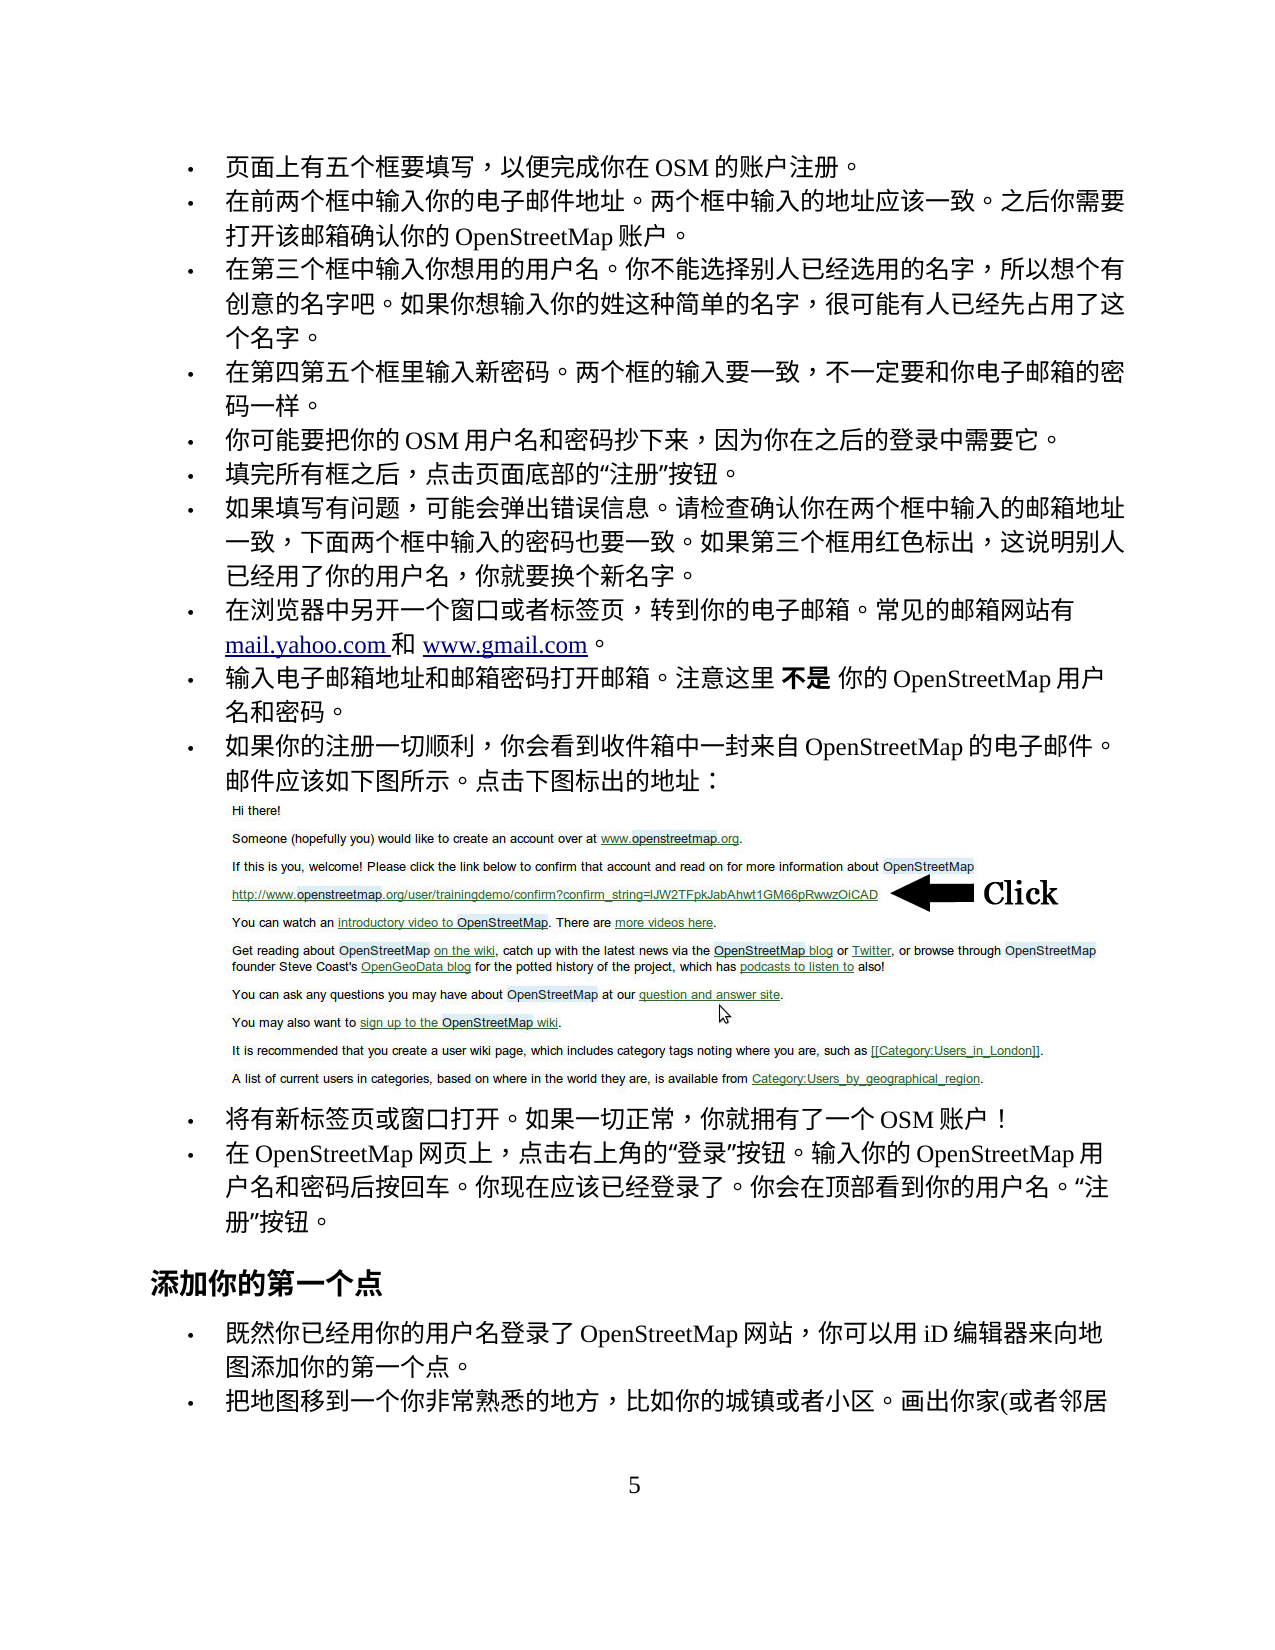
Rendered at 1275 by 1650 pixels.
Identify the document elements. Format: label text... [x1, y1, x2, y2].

list 在第四第五个框里输入新密码。两个框的输入要一致，不一定要和你电子邮箱的密码一样。 [187, 354, 1125, 422]
subtitle 添加你的第一个点 [150, 1263, 1125, 1303]
picture [225, 797, 1115, 1102]
list 如果你的注册一切顺利，你会看到收件箱中一封来自OpenStreetMap的电子邮件。邮件应该如下图所示。点击下图标出的地址： [187, 729, 1125, 797]
list 在OpenStreetMap网页上，点击右上角的“登录”按钮。输入你的OpenStreetMap用户名和密码后按回车。你现在应该已经登录了。你会在顶部看到你的用户名。“注册”按钮。 [187, 1136, 1125, 1238]
list 如果填写有问题，可能会弹出错误信息。请检查确认你在两个框中输入的邮箱地址一致，下面两个框中输入的密码也要一致。如果第三个框用红色标出，这说明别人已经用了你的用户名，你就要换个新名字。 [187, 491, 1125, 593]
list 在浏览器中另开一个窗口或者标签页，转到你的电子邮箱。常见的邮箱网站有 mail.yahoo.com和 www.gmail.com。 [187, 593, 1125, 661]
list 把地图移到一个你非常熟悉的地方，比如你的城镇或者小区。画出你家(或者邻居 [187, 1383, 1125, 1418]
list 既然你已经用你的用户名登录了OpenStreetMap网站，你可以用iD编辑器来向地图添加你的第一个点。 [187, 1315, 1125, 1383]
list 输入电子邮箱地址和邮箱密码打开邮箱。注意这里 不是 你的OpenStreetMap用户名和密码。 [187, 661, 1125, 729]
list 填完所有框之后，点击页面底部的“注册”按钮。 [187, 457, 1125, 491]
list 将有新标签页或窗口打开。如果一切正常，你就拥有了一个OSM账户！ [187, 1102, 1125, 1136]
list 你可能要把你的OSM用户名和密码抄下来，因为你在之后的登录中需要它。 [187, 422, 1125, 457]
list 在第三个框中输入你想用的用户名。你不能选择别人已经选用的名字，所以想个有创意的名字吧。如果你想输入你的姓这种简单的名字，很可能有人已经先占用了这个名字。 [187, 252, 1125, 354]
list 页面上有五个框要填写，以便完成你在OSM的账户注册。 [187, 150, 1125, 184]
list 在前两个框中输入你的电子邮件地址。两个框中输入的地址应该一致。之后你需要打开该邮箱确认你的OpenStreetMap账户。 [187, 184, 1125, 252]
